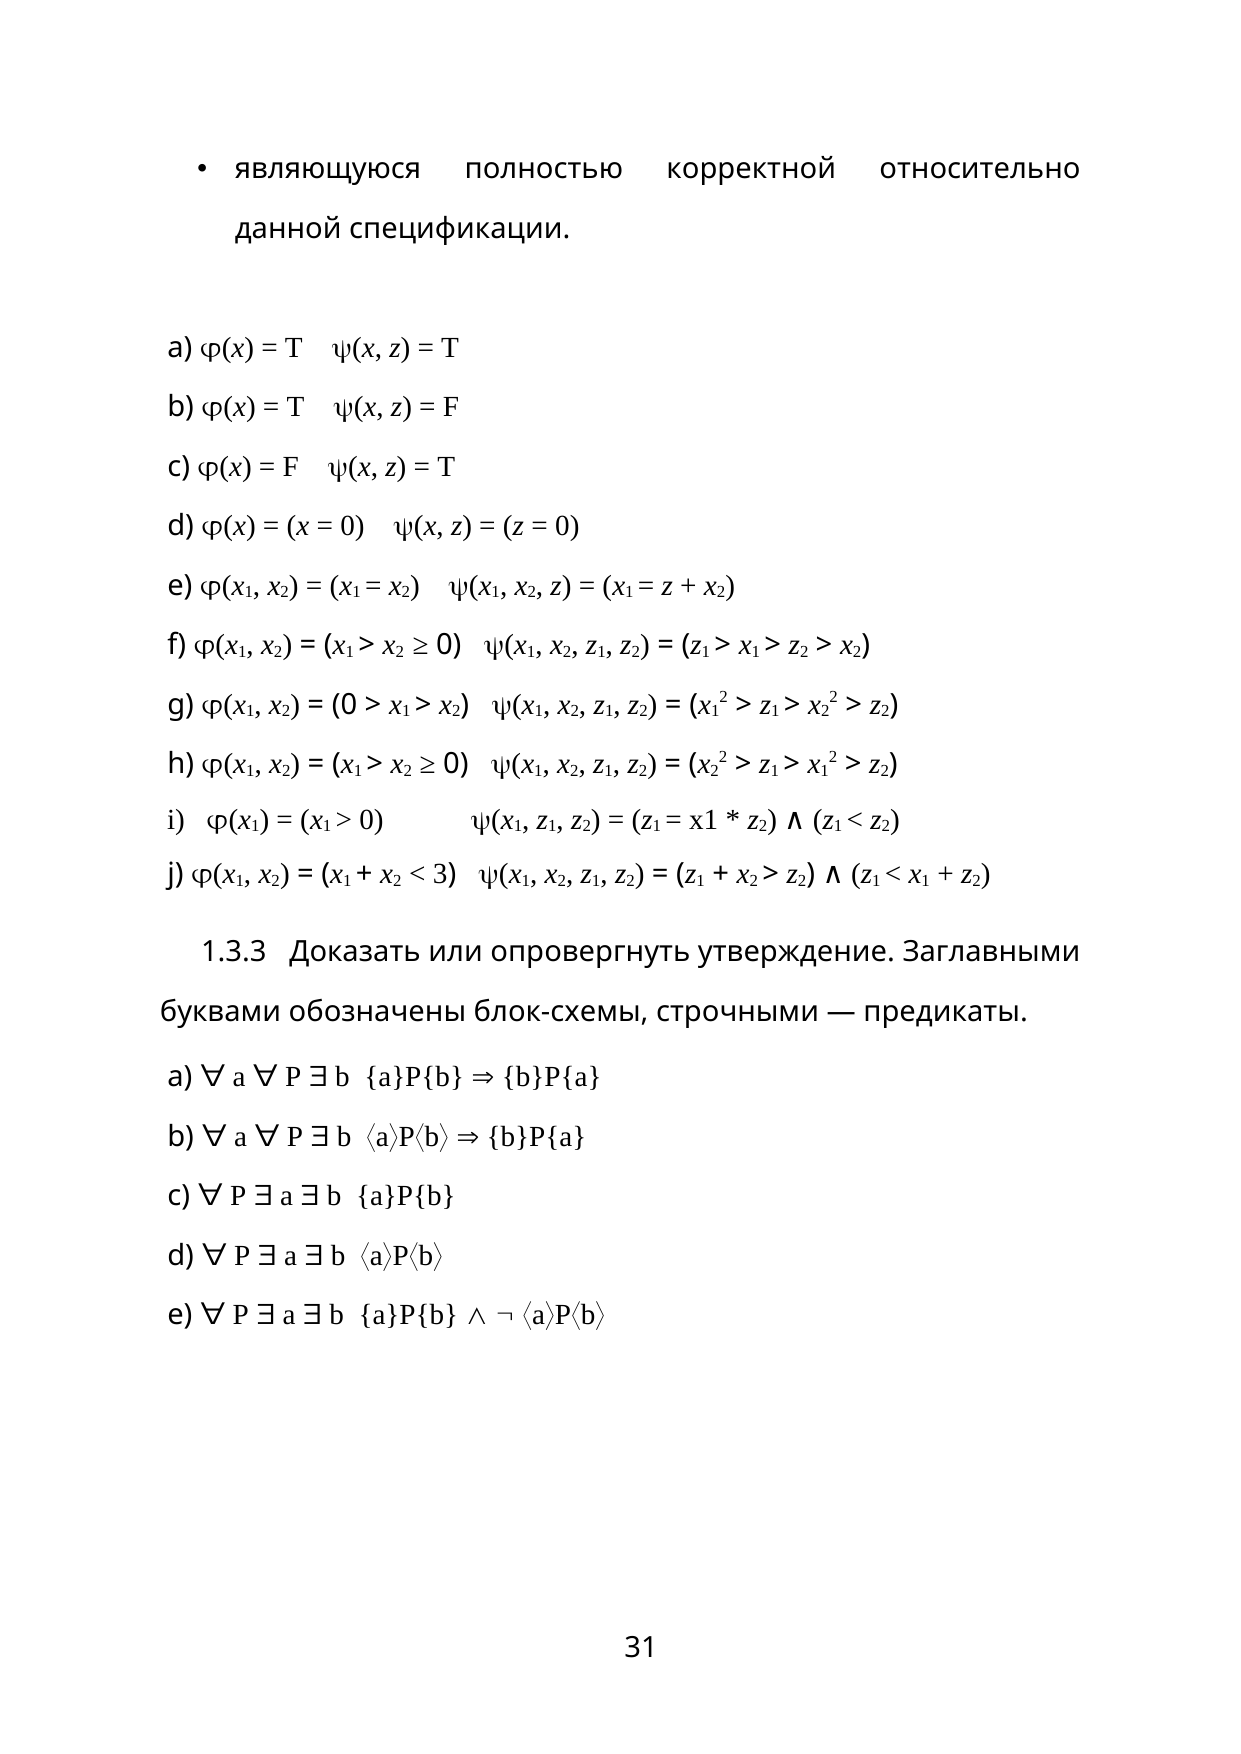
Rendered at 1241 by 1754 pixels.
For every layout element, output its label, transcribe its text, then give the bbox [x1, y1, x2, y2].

list (x) = T (x, z) = T [159, 326, 1081, 366]
list ∀ a ∀ P ∃ b 〈a〉P〈b〉 ⇒ {b}P{a} [159, 1115, 1081, 1155]
list ∀ P ∃ a ∃ b {a}P{b} [159, 1175, 1081, 1214]
list (x) = F (x, z) = T [159, 445, 1081, 485]
subtitle Доказать или опровергнуть утверждение. Заглавными буквами обозначены блок-схемы, строчными — предикаты. [159, 931, 1081, 1030]
list (x1, x2) = (0 > x1 > x2) (x1, x2, z1, z2) = (x12 > z1 > x22 > z2) [159, 683, 1081, 723]
list (x1, x2) = (x1 > x2 ≥ 0) (x1, x2, z1, z2) = (x22 > z1 > x12 > z2) [159, 742, 1081, 782]
list являющуюся полностью корректной относительно данной спецификации. [197, 148, 1081, 247]
list (x1, x2) = (x1 + x2 < 3) (x1, x2, z1, z2) = (z1 + x2 > z2) ∧ (z1 < x1 + z2) [159, 852, 1081, 892]
list (x) = T (x, z) = F [159, 386, 1081, 425]
list (x1) = (x1 > 0) (x1, z1, z2) = (z1 = x1 * z2) ∧ (z1 < z2) [159, 802, 1081, 836]
list (x1, x2) = (x1 > x2 ≥ 0) (x1, x2, z1, z2) = (z1 > x1 > z2 > x2) [159, 623, 1081, 663]
list ∀ P ∃ a ∃ b 〈a〉P〈b〉 [159, 1234, 1081, 1274]
list ∀ a ∀ P ∃ b {a}P{b} ⇒ {b}P{a} [159, 1056, 1081, 1095]
list ∀ P ∃ a ∃ b {a}P{b} ∧ ¬ 〈a〉P〈b〉 [159, 1294, 1081, 1333]
list (x1, x2) = (x1 = x2) (x1, x2, z) = (x1 = z + x2) [159, 564, 1081, 604]
list (x) = (x = 0) (x, z) = (z = 0) [159, 504, 1081, 544]
